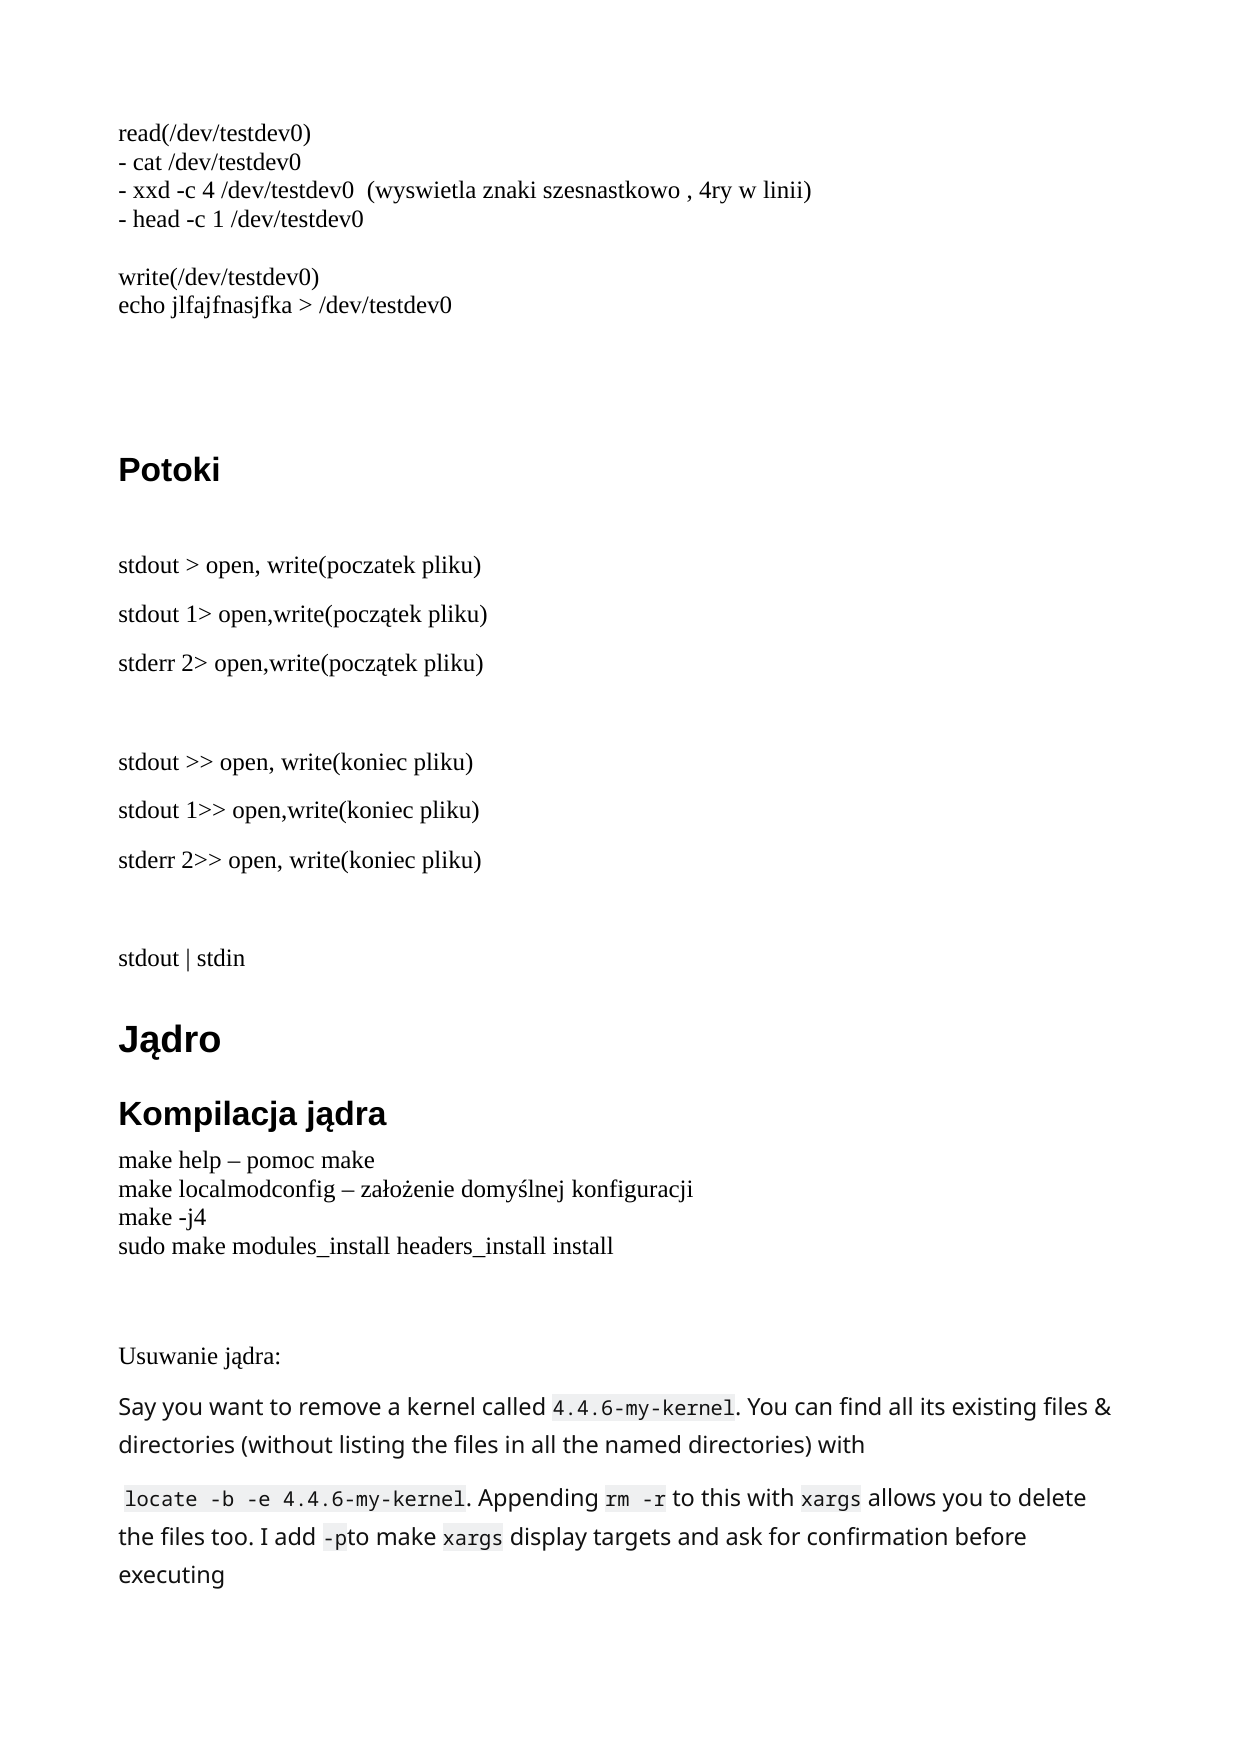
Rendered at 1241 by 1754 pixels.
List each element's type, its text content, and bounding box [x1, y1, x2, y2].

text write(/dev/testdev0) [118, 262, 1122, 291]
text stdout > open, write(poczatek pliku) [118, 550, 1122, 579]
text stderr 2> open,write(początek pliku) [118, 648, 1122, 677]
text - cat /dev/testdev0 [118, 147, 1122, 176]
text locate -b -e 4.4.6-my-kernel. Appending rm -r to this with xargs allows you to delete the files too. I add -pto make xargs display targets and ask for confirmation before executing [118, 1481, 1122, 1590]
text stderr 2>> open, write(koniec pliku) [118, 845, 1122, 873]
text make localmodconfig – założenie domyślnej konfiguracji [118, 1174, 1122, 1202]
text echo jlfajfnasjfka > /dev/testdev0 [118, 291, 1122, 319]
text make help – pomoc make [118, 1145, 1122, 1174]
subtitle Kompilacja jądra [118, 1094, 1122, 1132]
text read(/dev/testdev0) [118, 118, 1122, 147]
text Say you want to remove a kernel called 4.4.6-my-kernel. You can find all its existing files & directories (without listing the files in all the named directories) with [118, 1390, 1122, 1461]
text Usuwanie jądra: [118, 1341, 1122, 1370]
text - xxd -c 4 /dev/testdev0 (wyswietla znaki szesnastkowo , 4ry w linii) [118, 176, 1122, 204]
text sudo make modules_install headers_install install [118, 1231, 1122, 1260]
text stdout | stdin [118, 943, 1122, 972]
text make -j4 [118, 1202, 1122, 1231]
subtitle Jądro [118, 1017, 1122, 1061]
text - head -c 1 /dev/testdev0 [118, 204, 1122, 233]
text stdout 1>> open,write(koniec pliku) [118, 796, 1122, 824]
subtitle Potoki [118, 450, 1122, 489]
text stdout >> open, write(koniec pliku) [118, 747, 1122, 775]
text stdout 1> open,write(początek pliku) [118, 599, 1122, 628]
